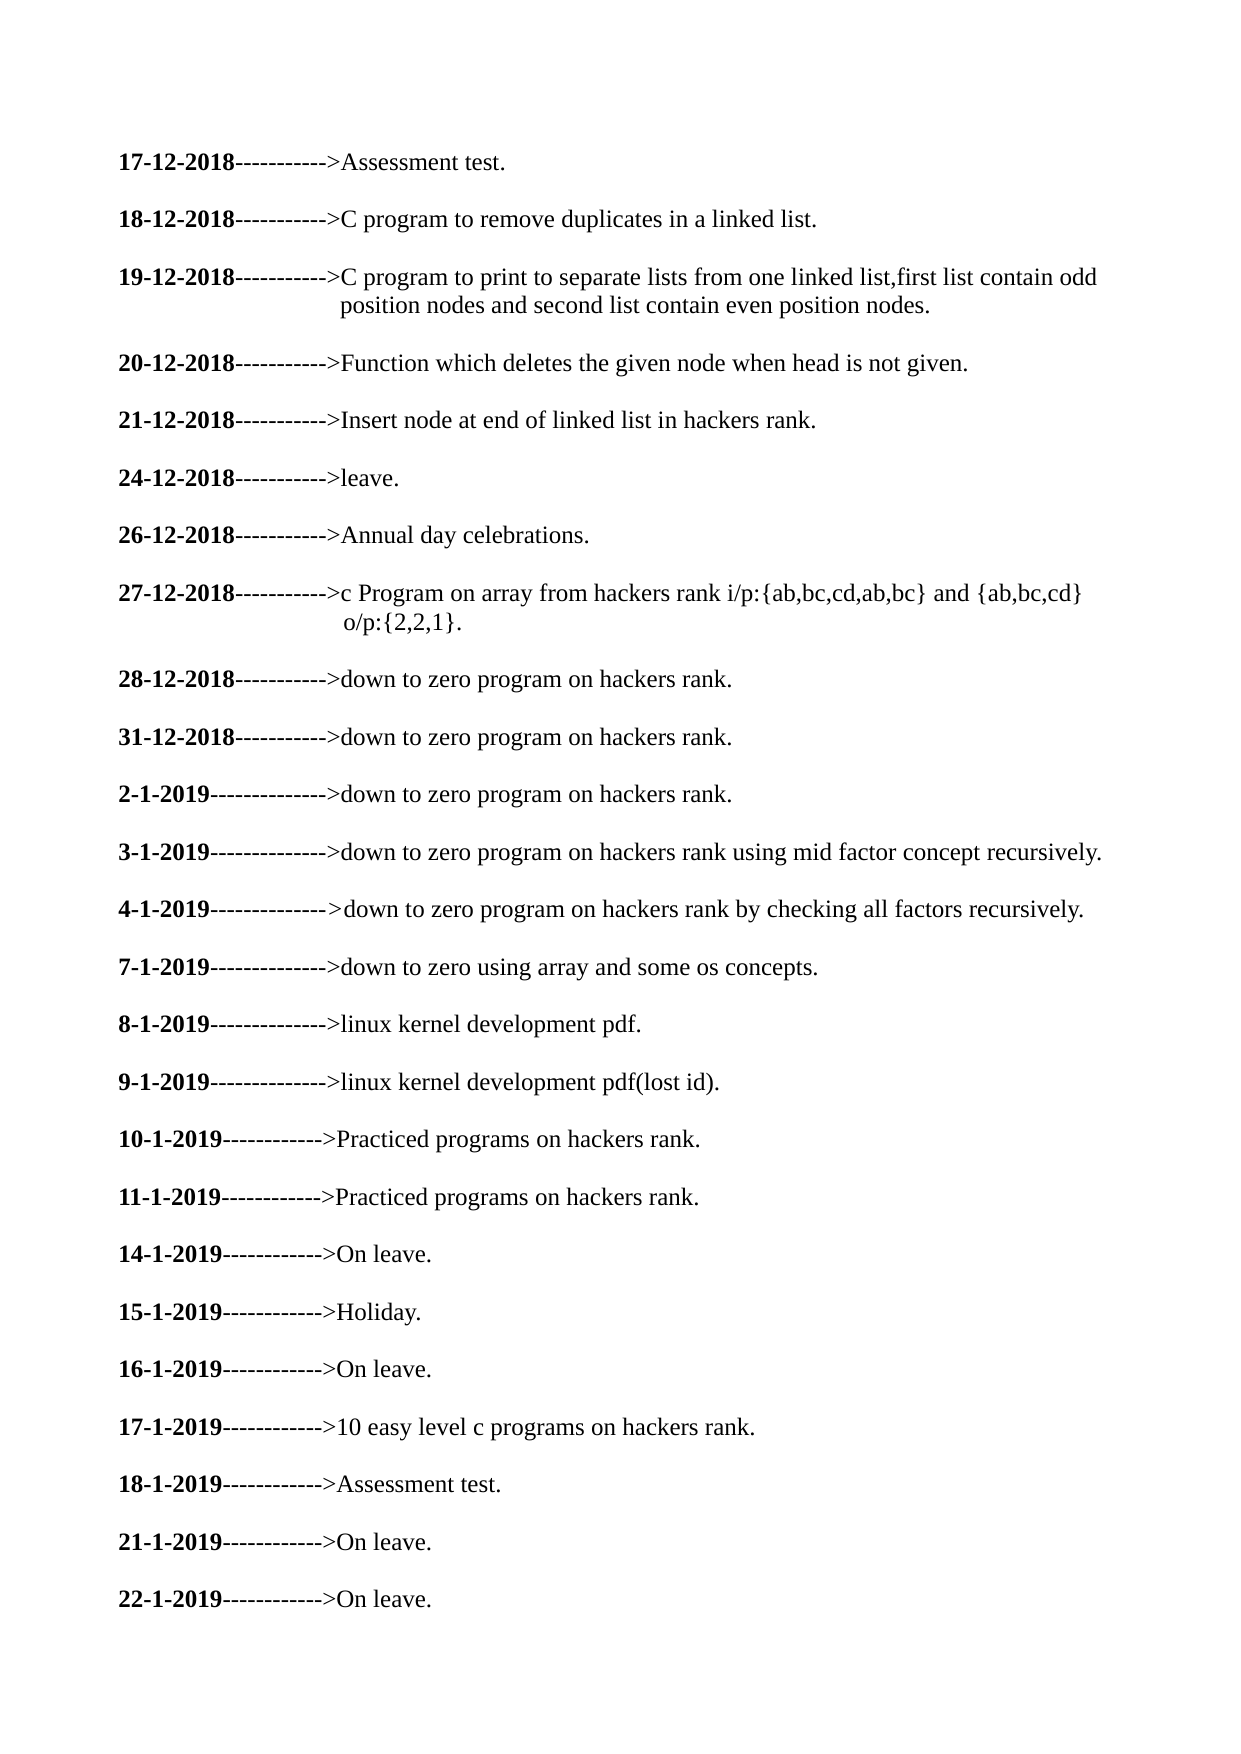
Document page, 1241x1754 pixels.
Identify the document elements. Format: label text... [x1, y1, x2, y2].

text 20-12-2018----------->Function which deletes the given node when head is not given. [118, 348, 1122, 377]
text 2-1-2019-------------->down to zero program on hackers rank. [118, 779, 1122, 808]
text 31-12-2018----------->down to zero program on hackers rank. [118, 722, 1122, 751]
text 24-12-2018----------->leave. [118, 463, 1122, 492]
text 18-1-2019------------>Assessment test. [118, 1469, 1122, 1498]
text 21-12-2018----------->Insert node at end of linked list in hackers rank. [118, 406, 1122, 434]
text 10-1-2019------------>Practiced programs on hackers rank. [118, 1124, 1122, 1153]
text 27-12-2018----------->c Program on array from hackers rank i/p:{ab,bc,cd,ab,bc} and {ab,bc,cd} [118, 578, 1122, 607]
text o/p:{2,2,1}. [118, 607, 1122, 636]
text 21-1-2019------------>On leave. [118, 1527, 1122, 1556]
text 9-1-2019-------------->linux kernel development pdf(lost id). [118, 1067, 1122, 1096]
text 26-12-2018----------->Annual day celebrations. [118, 521, 1122, 549]
text 3-1-2019-------------->down to zero program on hackers rank using mid factor concept recursively. [118, 837, 1122, 866]
text 4-1-2019-------------->down to zero program on hackers rank by checking all factors recursively. [118, 894, 1122, 923]
text 17-1-2019------------>10 easy level c programs on hackers rank. [118, 1412, 1122, 1441]
text 15-1-2019------------>Holiday. [118, 1297, 1122, 1326]
text position nodes and second list contain even position nodes. [118, 291, 1122, 319]
text 28-12-2018----------->down to zero program on hackers rank. [118, 664, 1122, 693]
text 8-1-2019-------------->linux kernel development pdf. [118, 1009, 1122, 1038]
text 7-1-2019-------------->down to zero using array and some os concepts. [118, 952, 1122, 981]
text 17-12-2018----------->Assessment test. [118, 147, 1122, 176]
text 19-12-2018----------->C program to print to separate lists from one linked list,first list contain odd [118, 262, 1122, 291]
text 16-1-2019------------>On leave. [118, 1354, 1122, 1383]
text 14-1-2019------------>On leave. [118, 1239, 1122, 1268]
text 22-1-2019------------>On leave. [118, 1584, 1122, 1613]
text 11-1-2019------------>Practiced programs on hackers rank. [118, 1182, 1122, 1211]
text 18-12-2018----------->C program to remove duplicates in a linked list. [118, 204, 1122, 233]
